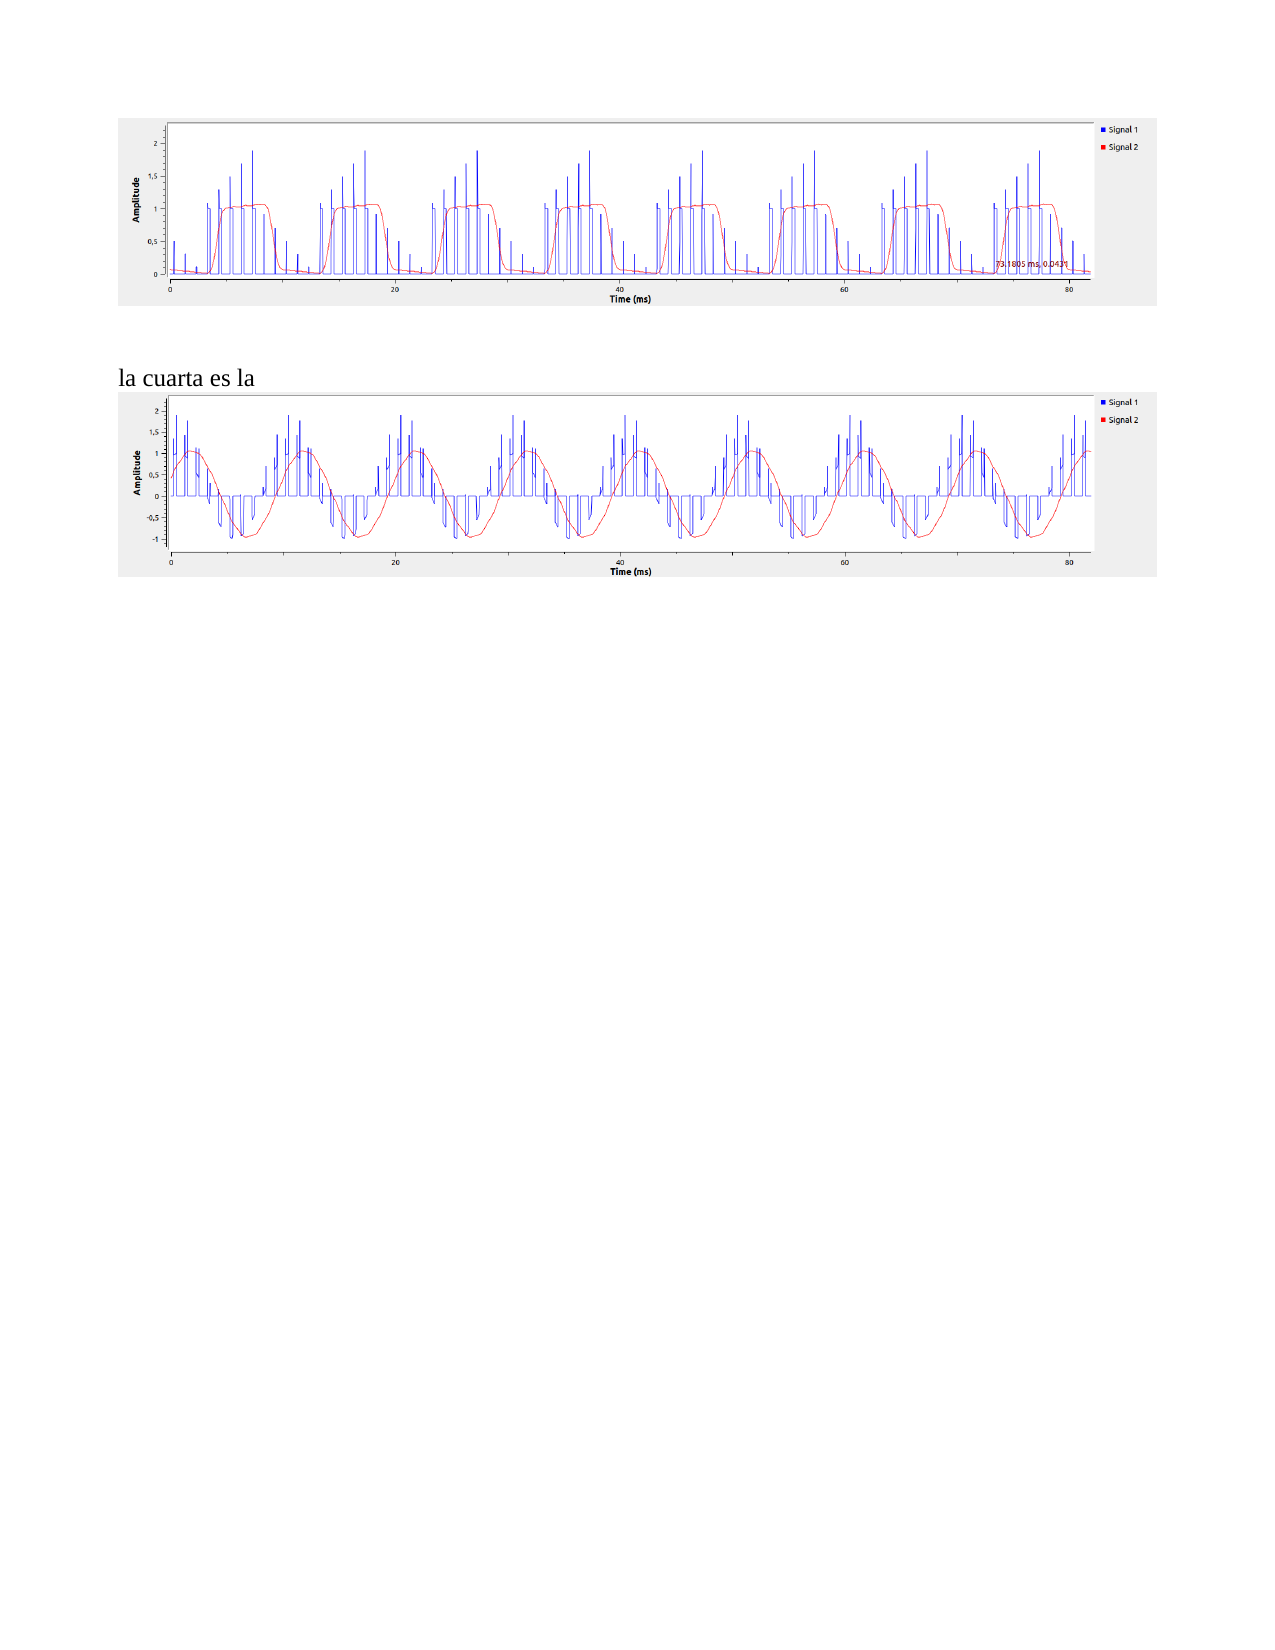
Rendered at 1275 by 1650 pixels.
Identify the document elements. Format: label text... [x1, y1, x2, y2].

picture [118, 118, 1157, 306]
text la cuarta es la [118, 363, 1157, 392]
picture [118, 392, 1157, 577]
